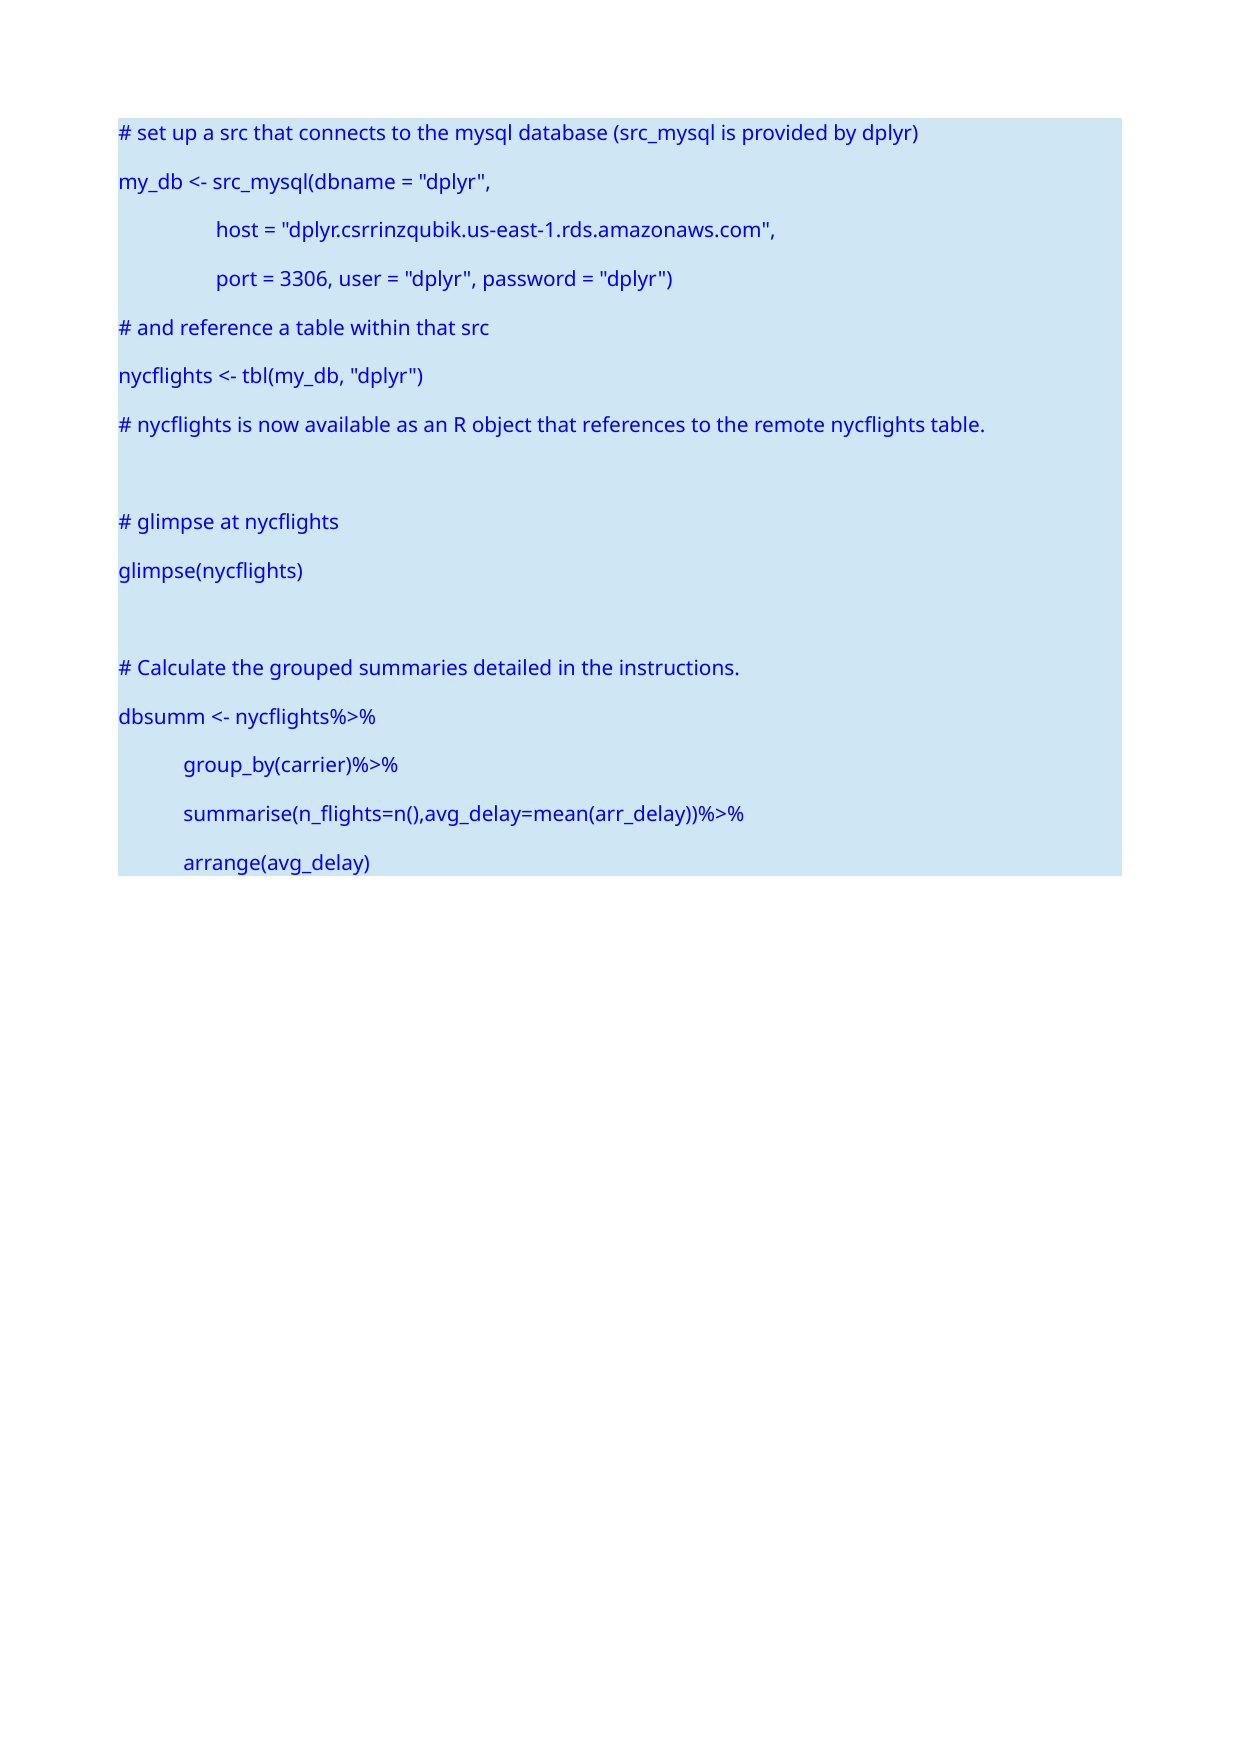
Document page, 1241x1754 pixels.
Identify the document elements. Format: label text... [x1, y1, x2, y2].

text arrange(avg_delay) [118, 848, 1122, 876]
text glimpse(nycflights) [118, 556, 1122, 584]
text nycflights <- tbl(my_db, "dplyr") [118, 361, 1122, 390]
text group_by(carrier)%>% [118, 751, 1122, 779]
text dbsumm <- nycflights%>% [118, 702, 1122, 730]
text # nycflights is now available as an R object that references to the remote nycflights table. [118, 410, 1122, 438]
text # and reference a table within that src [118, 313, 1122, 341]
text # Calculate the grouped summaries detailed in the instructions. [118, 653, 1122, 682]
text # set up a src that connects to the mysql database (src_mysql is provided by dplyr) [118, 118, 1122, 147]
text my_db <- src_mysql(dbname = "dplyr", [118, 167, 1122, 195]
text summarise(n_flights=n(),avg_delay=mean(arr_delay))%>% [118, 799, 1122, 828]
text port = 3306, user = "dplyr", password = "dplyr") [118, 264, 1122, 292]
text # glimpse at nycflights [118, 507, 1122, 536]
text host = "dplyr.csrrinzqubik.us-east-1.rds.amazonaws.com", [118, 215, 1122, 244]
